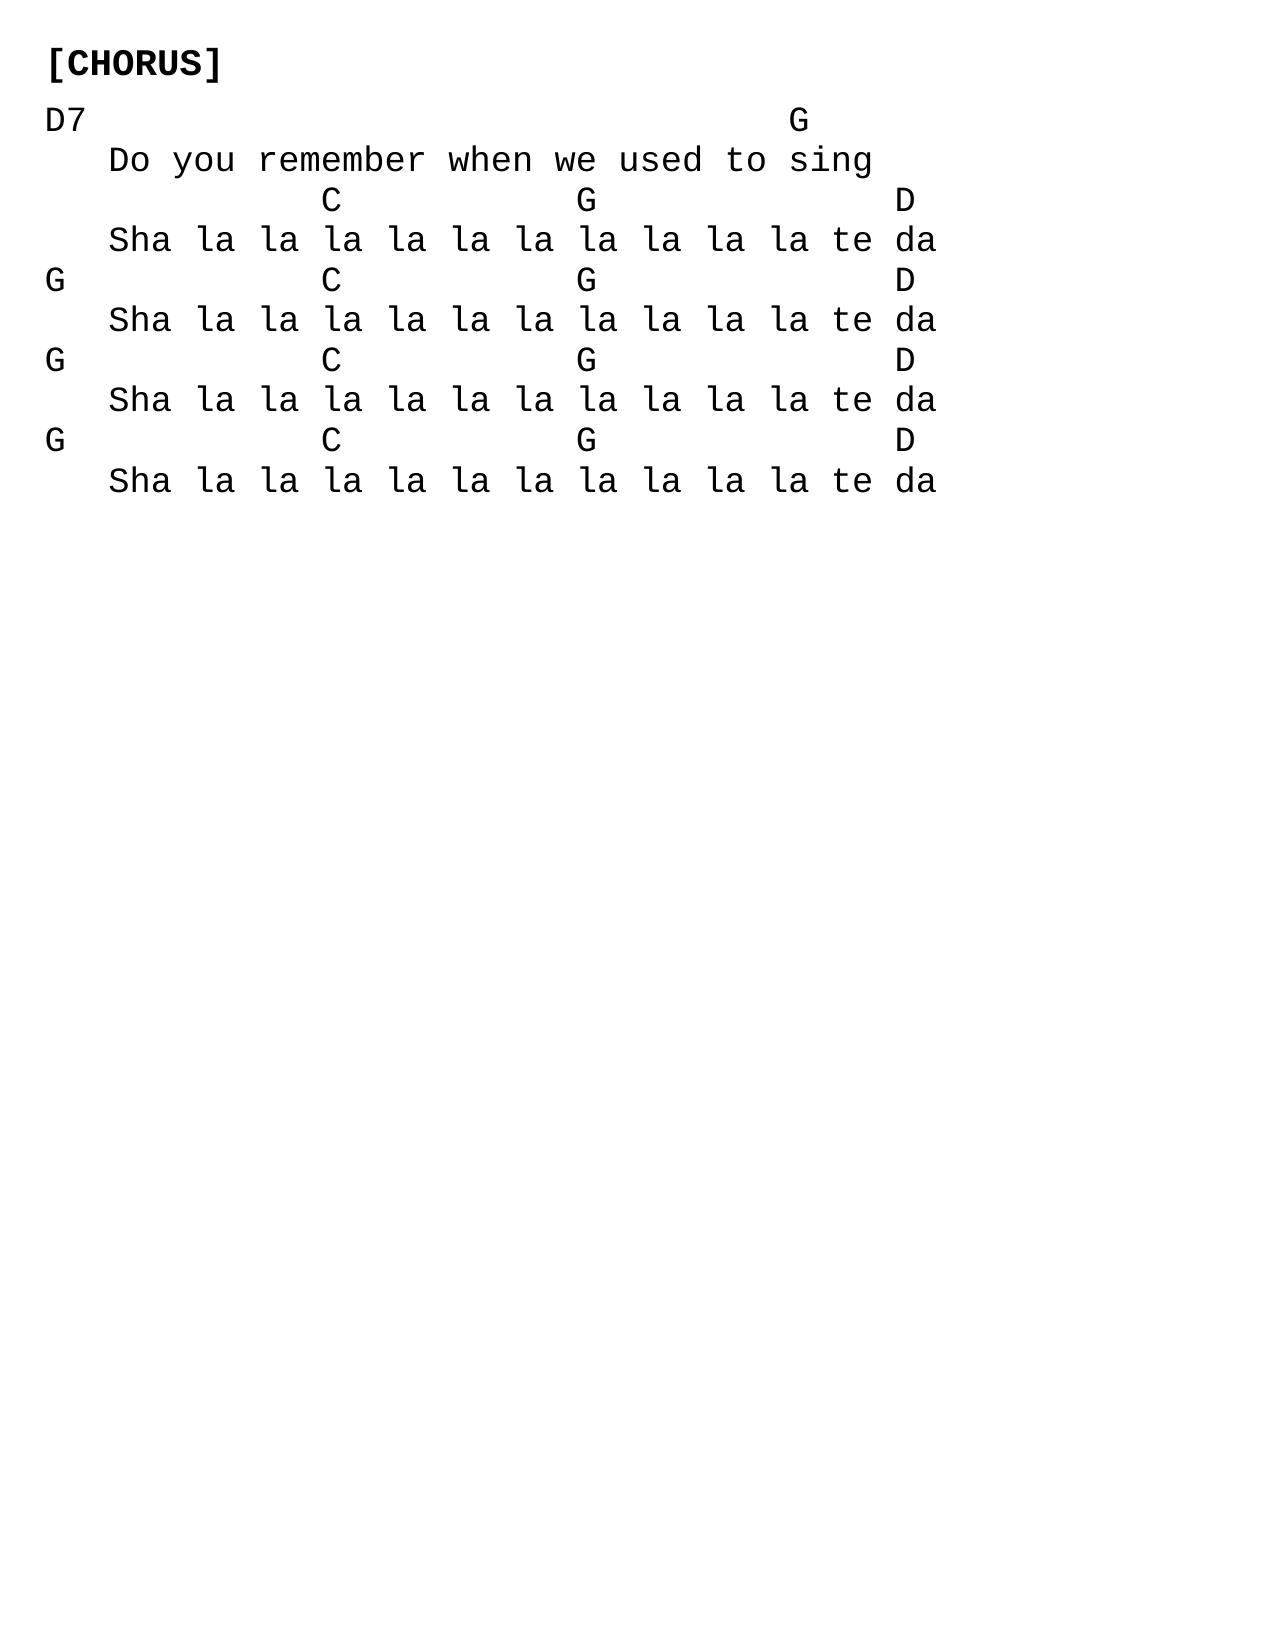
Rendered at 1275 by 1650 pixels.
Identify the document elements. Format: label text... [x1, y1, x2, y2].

text G C G D [44, 342, 1098, 382]
text G C G D [44, 262, 1098, 302]
subtitle [CHORUS] [44, 44, 1098, 87]
text Do you remember when we used to sing [44, 142, 1098, 182]
text Sha la la la la la la la la la la te da [44, 222, 1098, 262]
text C G D [44, 182, 1098, 222]
text Sha la la la la la la la la la la te da [44, 302, 1098, 342]
text D7 G [44, 102, 1098, 142]
text G C G D [44, 422, 1098, 462]
text Sha la la la la la la la la la la te da [44, 462, 1098, 503]
text Sha la la la la la la la la la la te da [44, 382, 1098, 422]
